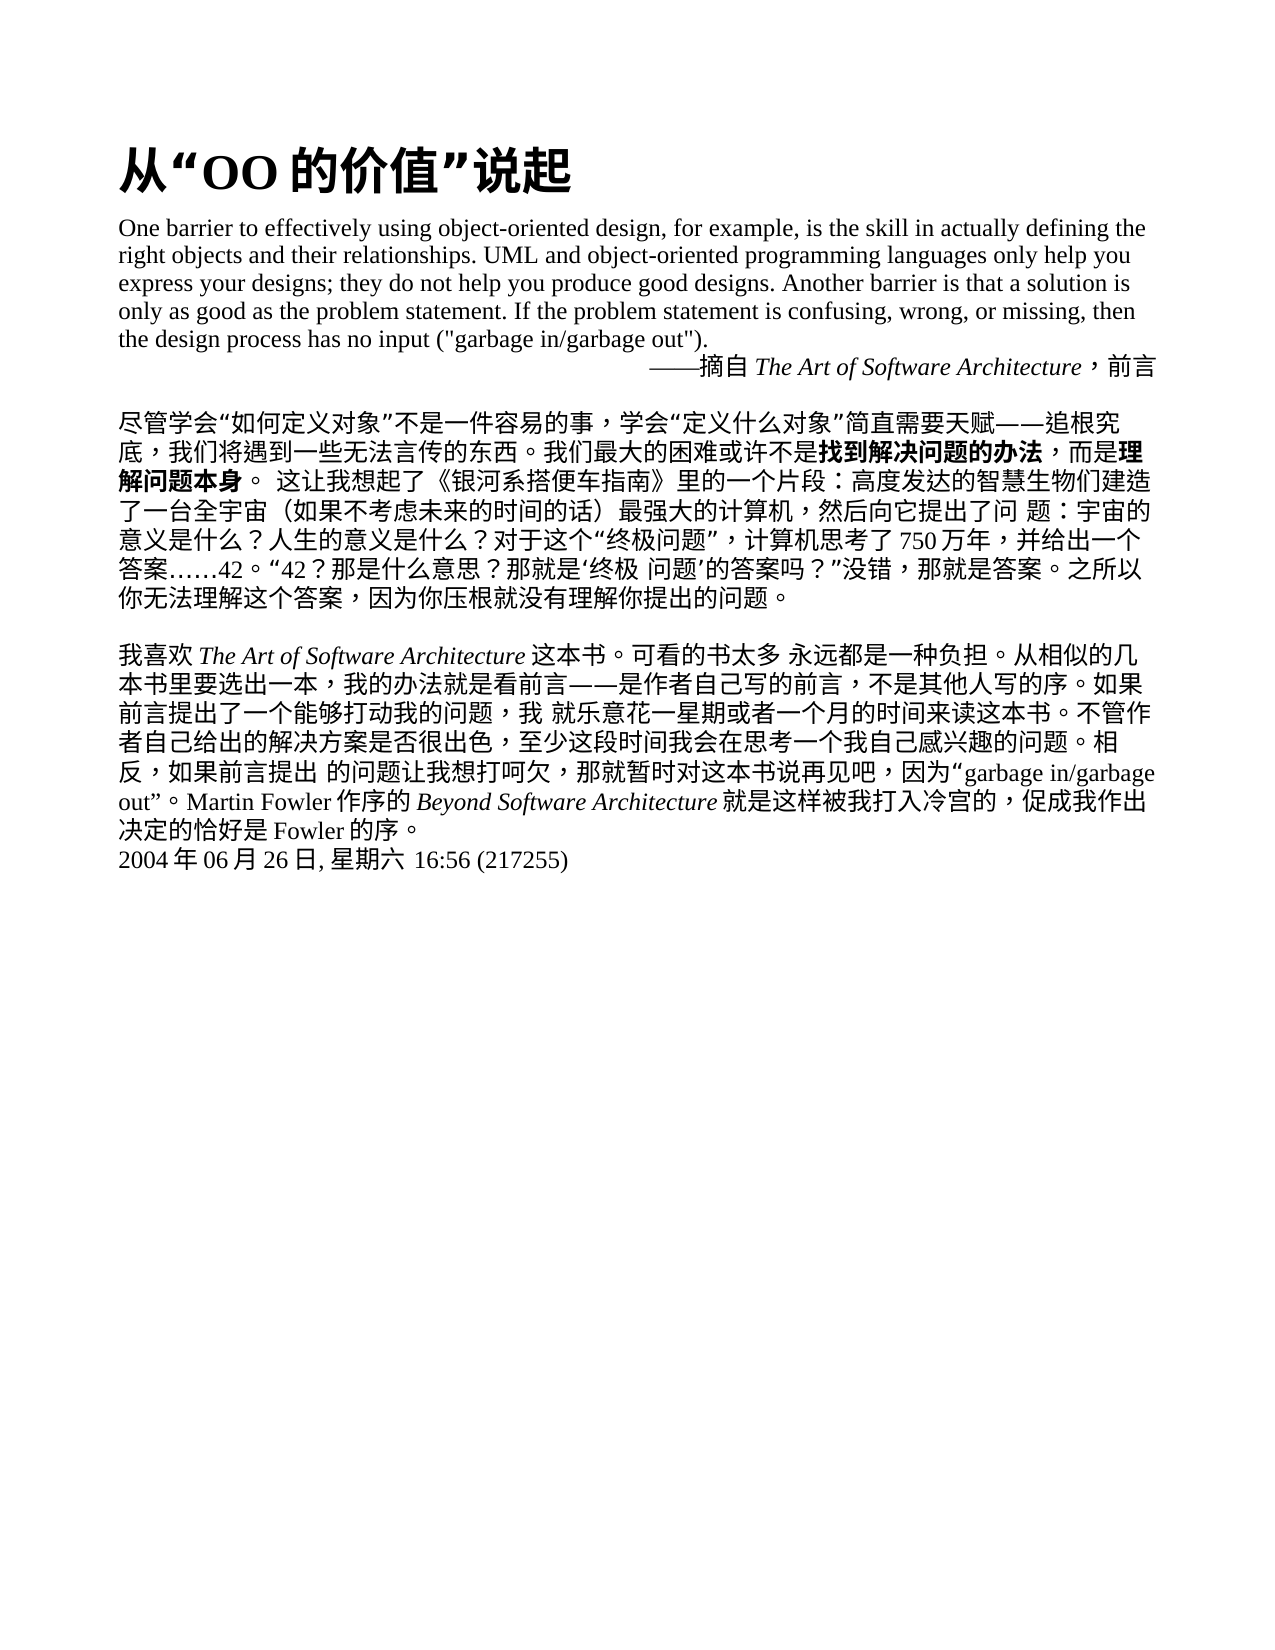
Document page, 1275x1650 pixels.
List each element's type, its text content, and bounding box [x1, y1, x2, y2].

text 我喜欢The Art of Software Architecture这本书。可看的书太多 永远都是一种负担。从相似的几本书里要选出一本，我的办法就是看前言——是作者自己写的前言，不是其他人写的序。如果前言提出了一个能够打动我的问题，我 就乐意花一星期或者一个月的时间来读这本书。不管作者自己给出的解决方案是否很出色，至少这段时间我会在思考一个我自己感兴趣的问题。相反，如果前言提出 的问题让我想打呵欠，那就暂时对这本书说再见吧，因为“garbage in/garbage out”。Martin Fowler作序的Beyond Software Architecture就是这样被我打入冷宫的，促成我作出决定的恰好是Fowler的序。 [118, 641, 1157, 845]
text 2004年06月26日, 星期六 16:56 (217255) [118, 845, 1157, 874]
subtitle 从“OO的价值”说起 [118, 143, 1157, 201]
text One barrier to effectively using object-oriented design, for example, is the skill in actually defining the right objects and their relationships. UML and object-oriented programming languages only help you express your designs; they do not help you produce good designs. Another barrier is that a solution is only as good as the problem statement. If the problem statement is confusing, wrong, or missing, then the design process has no input ("garbage in/garbage out"). [118, 214, 1157, 352]
text ——摘自The Art of Software Architecture，前言 [118, 352, 1157, 382]
text 尽管学会“如何定义对象”不是一件容易的事，学会“定义什么对象”简直需要天赋——追根究底，我们将遇到一些无法言传的东西。我们最大的困难或许不是找到解决问题的办法，而是理解问题本身。 这让我想起了《银河系搭便车指南》里的一个片段：高度发达的智慧生物们建造了一台全宇宙（如果不考虑未来的时间的话）最强大的计算机，然后向它提出了问 题：宇宙的意义是什么？人生的意义是什么？对于这个“终极问题”，计算机思考了750万年，并给出一个答案……42。“42？那是什么意思？那就是‘终极 问题’的答案吗？”没错，那就是答案。之所以你无法理解这个答案，因为你压根就没有理解你提出的问题。 [118, 409, 1157, 613]
